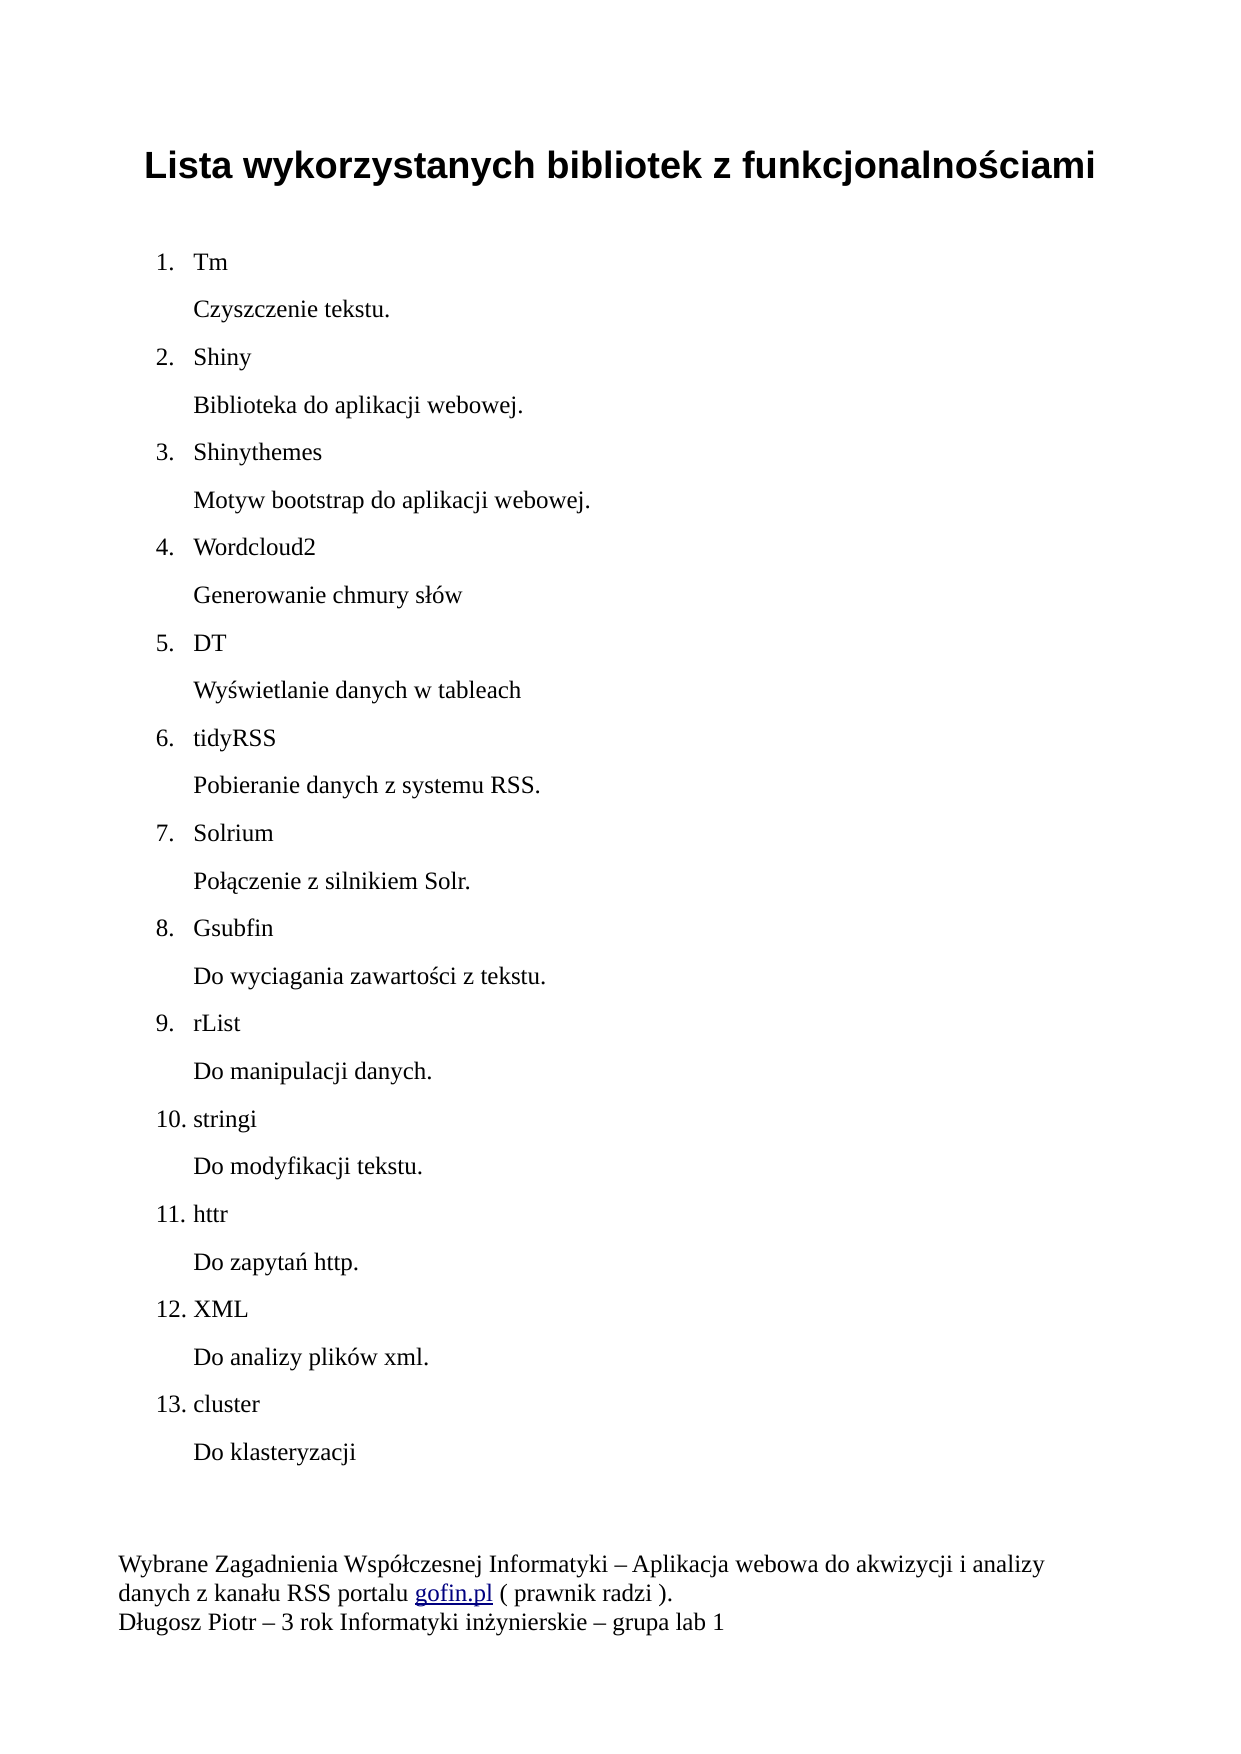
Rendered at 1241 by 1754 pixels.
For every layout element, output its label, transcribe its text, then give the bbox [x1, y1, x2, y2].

list Biblioteka do aplikacji webowej. [156, 390, 1122, 418]
list Gsubfin [156, 913, 1122, 942]
list Czyszczenie tekstu. [156, 294, 1122, 323]
list Generowanie chmury słów [156, 580, 1122, 609]
list Shinythemes [156, 437, 1122, 466]
list stringi [156, 1104, 1122, 1132]
list Motyw bootstrap do aplikacji webowej. [156, 485, 1122, 514]
list Do zapytań http. [156, 1247, 1122, 1275]
list rList [156, 1008, 1122, 1037]
list Do wyciagania zawartości z tekstu. [156, 961, 1122, 990]
list Do manipulacji danych. [156, 1056, 1122, 1085]
list tidyRSS [156, 723, 1122, 752]
list Do modyfikacji tekstu. [156, 1151, 1122, 1180]
list Shiny [156, 342, 1122, 371]
subtitle Lista wykorzystanych bibliotek z funkcjonalnościami [118, 143, 1122, 187]
list cluster [156, 1389, 1122, 1418]
list DT [156, 628, 1122, 656]
list XML [156, 1294, 1122, 1323]
list Wordcloud2 [156, 532, 1122, 561]
list Tm [156, 247, 1122, 276]
list Pobieranie danych z systemu RSS. [156, 771, 1122, 799]
list Do analizy plików xml. [156, 1342, 1122, 1371]
list Połączenie z silnikiem Solr. [156, 866, 1122, 894]
list Do klasteryzacji [156, 1437, 1122, 1466]
list httr [156, 1199, 1122, 1228]
list Wyświetlanie danych w tableach [156, 675, 1122, 704]
list Solrium [156, 818, 1122, 847]
